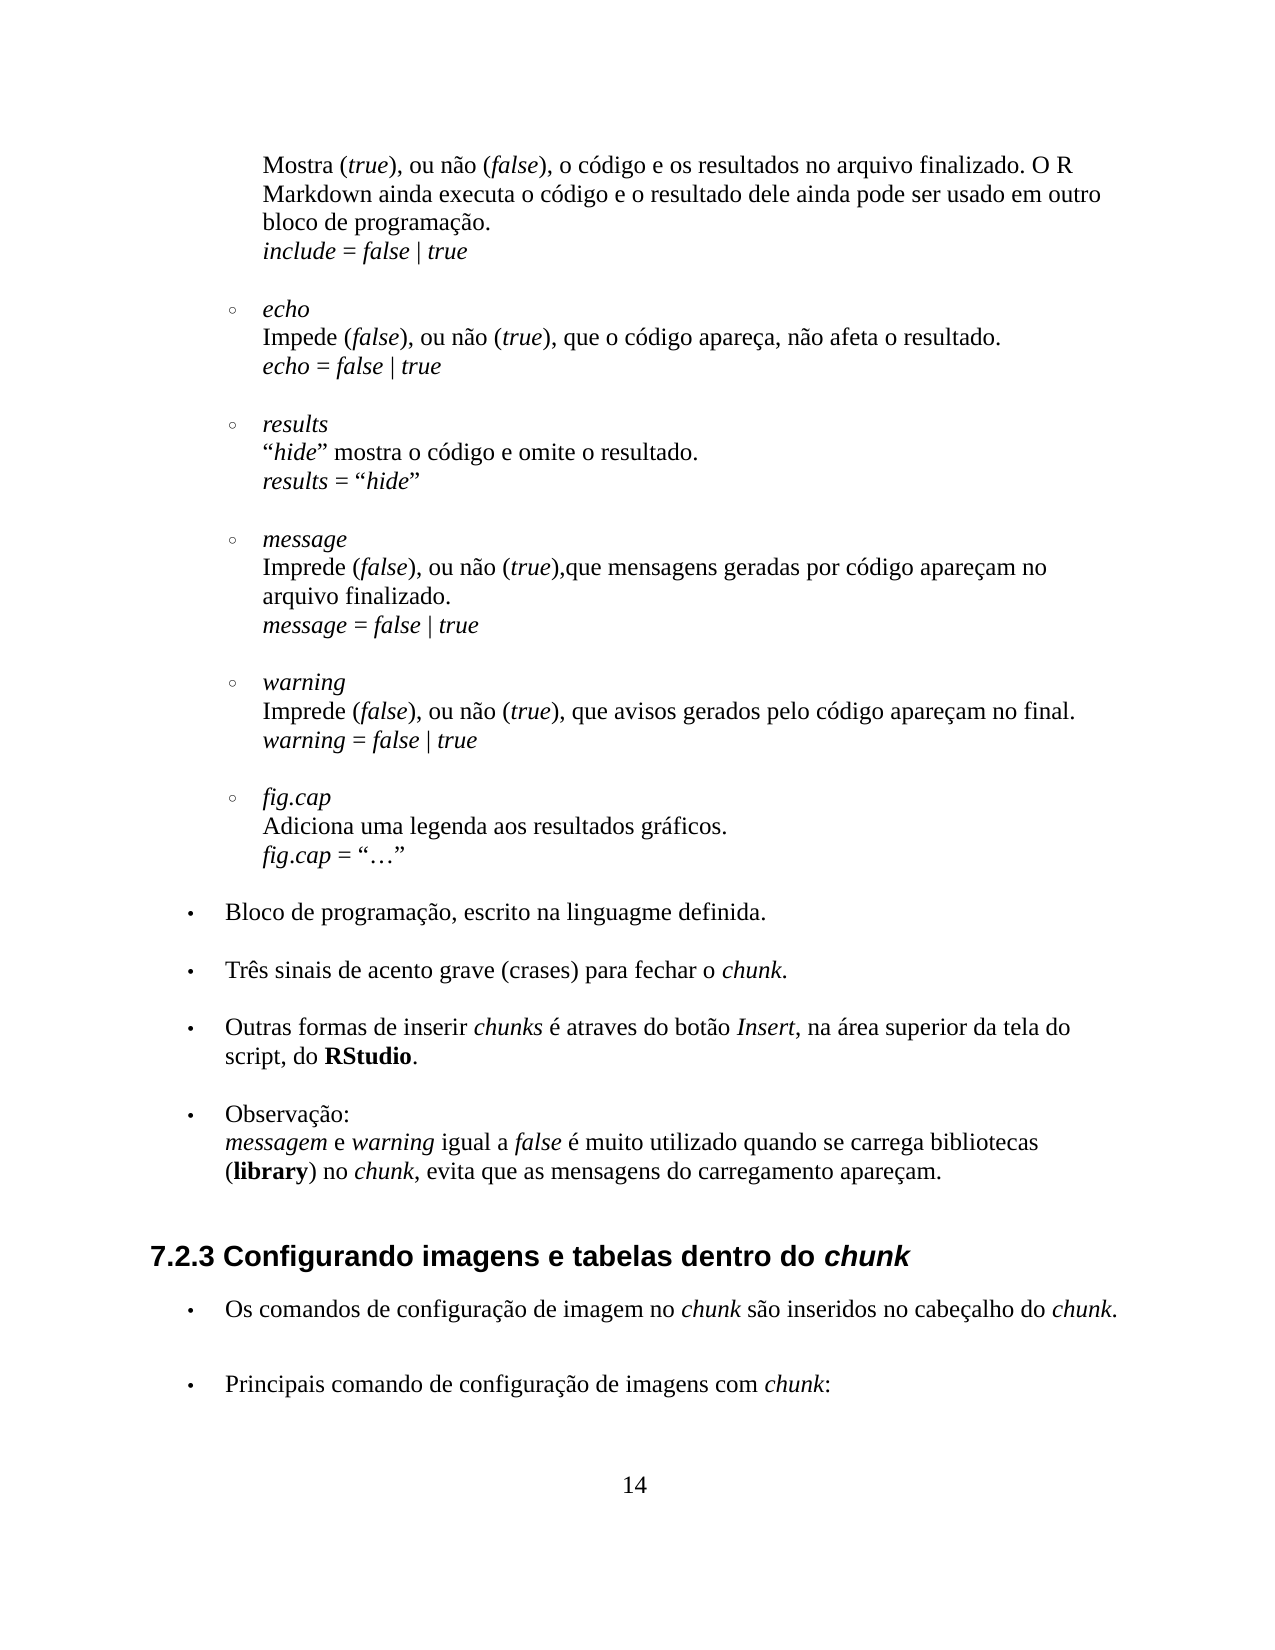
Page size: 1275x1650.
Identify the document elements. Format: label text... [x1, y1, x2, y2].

list include Mostra (true), ou não (false), o código e os resultados no arquivo finalizado. O R Markdown ainda executa o código e o resultado dele ainda pode ser usado em outro bloco de programação. include = false | true [225, 150, 1125, 294]
list results “hide” mostra o código e omite o resultado. results = “hide” [225, 409, 1125, 524]
subtitle 7.2.3 Configurando imagens e tabelas dentro do chunk [150, 1239, 1125, 1272]
list message Imprede (false), ou não (true),que mensagens geradas por código apareçam no arquivo finalizado. message = false | true [225, 524, 1125, 667]
list fig.cap Adiciona uma legenda aos resultados gráficos. fig.cap = “…” [225, 782, 1125, 897]
list warning Imprede (false), ou não (true), que avisos gerados pelo código apareçam no final. warning = false | true [225, 667, 1125, 782]
list Bloco de programação, escrito na linguagme definida. [187, 897, 1125, 955]
list Os comandos de configuração de imagem no chunk são inseridos no cabeçalho do chunk. [187, 1294, 1125, 1351]
list echo Impede (false), ou não (true), que o código apareça, não afeta o resultado. echo = false | true [225, 294, 1125, 409]
list Outras formas de inserir chunks é atraves do botão Insert, na área superior da tela do script, do RStudio. [187, 1012, 1125, 1099]
list Observação: messagem e warning igual a false é muito utilizado quando se carrega bibliotecas (library) no chunk, evita que as mensagens do carregamento apareçam. [187, 1099, 1125, 1214]
list Três sinais de acento grave (crases) para fechar o chunk. [187, 955, 1125, 1012]
list Principais comando de configuração de imagens com chunk: [187, 1369, 1125, 1427]
